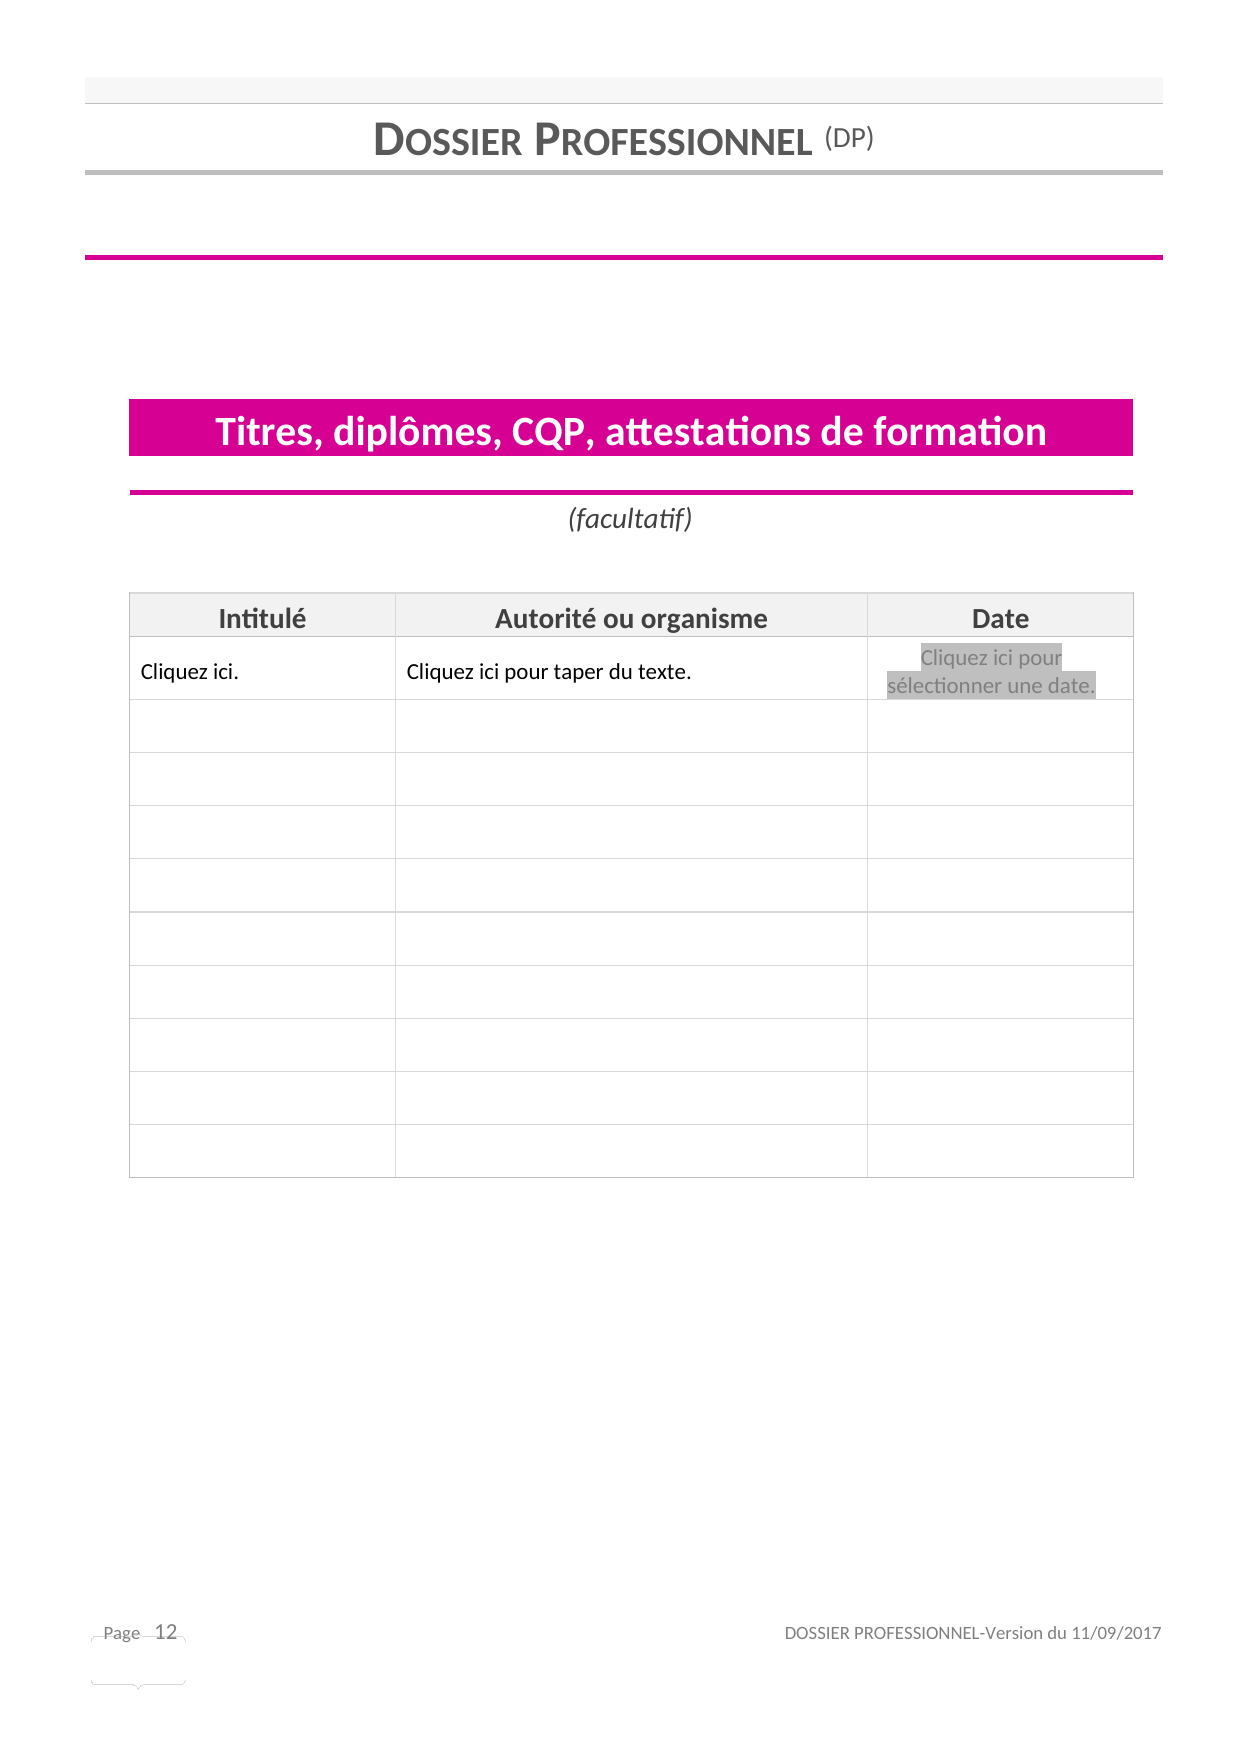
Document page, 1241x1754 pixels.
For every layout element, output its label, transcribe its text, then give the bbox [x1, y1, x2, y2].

table_cell [868, 700, 1133, 752]
table_cell [130, 753, 395, 805]
table_cell [130, 806, 395, 858]
table_cell [130, 913, 395, 964]
table_cell [868, 1072, 1133, 1124]
table_cell [130, 966, 395, 1018]
table_cell Intitulé [130, 594, 395, 636]
table_cell [868, 1019, 1133, 1071]
table_cell [396, 859, 867, 911]
table_cell [396, 966, 867, 1018]
table_cell [130, 1072, 395, 1124]
table_cell (facultatif) [129, 490, 1133, 592]
table_cell Cliquez ici. [130, 637, 395, 699]
table_cell [130, 1019, 395, 1071]
table_cell [868, 859, 1133, 911]
table_cell [396, 806, 867, 858]
table_cell Autorité ou organisme [396, 594, 867, 636]
table_cell [129, 456, 1133, 490]
table_cell Date [868, 594, 1133, 636]
table_cell [396, 1072, 867, 1124]
table_cell [868, 753, 1133, 805]
table_cell [130, 700, 395, 752]
table_cell Cliquez ici pour taper du texte. [396, 637, 867, 699]
table_cell [868, 806, 1133, 858]
table_cell [396, 1019, 867, 1071]
table_cell Cliquez ici pour sélectionner une date. [868, 637, 1133, 699]
table_cell [868, 913, 1133, 964]
table_cell [868, 1125, 1133, 1177]
table_cell [396, 913, 867, 964]
table_cell [396, 1125, 867, 1177]
table_cell [130, 1125, 395, 1177]
table_cell [396, 700, 867, 752]
table_cell [130, 859, 395, 911]
table_cell [868, 966, 1133, 1018]
table_cell [396, 753, 867, 805]
table_header Titres, diplômes, CQP, attestations de formation [129, 399, 1133, 456]
